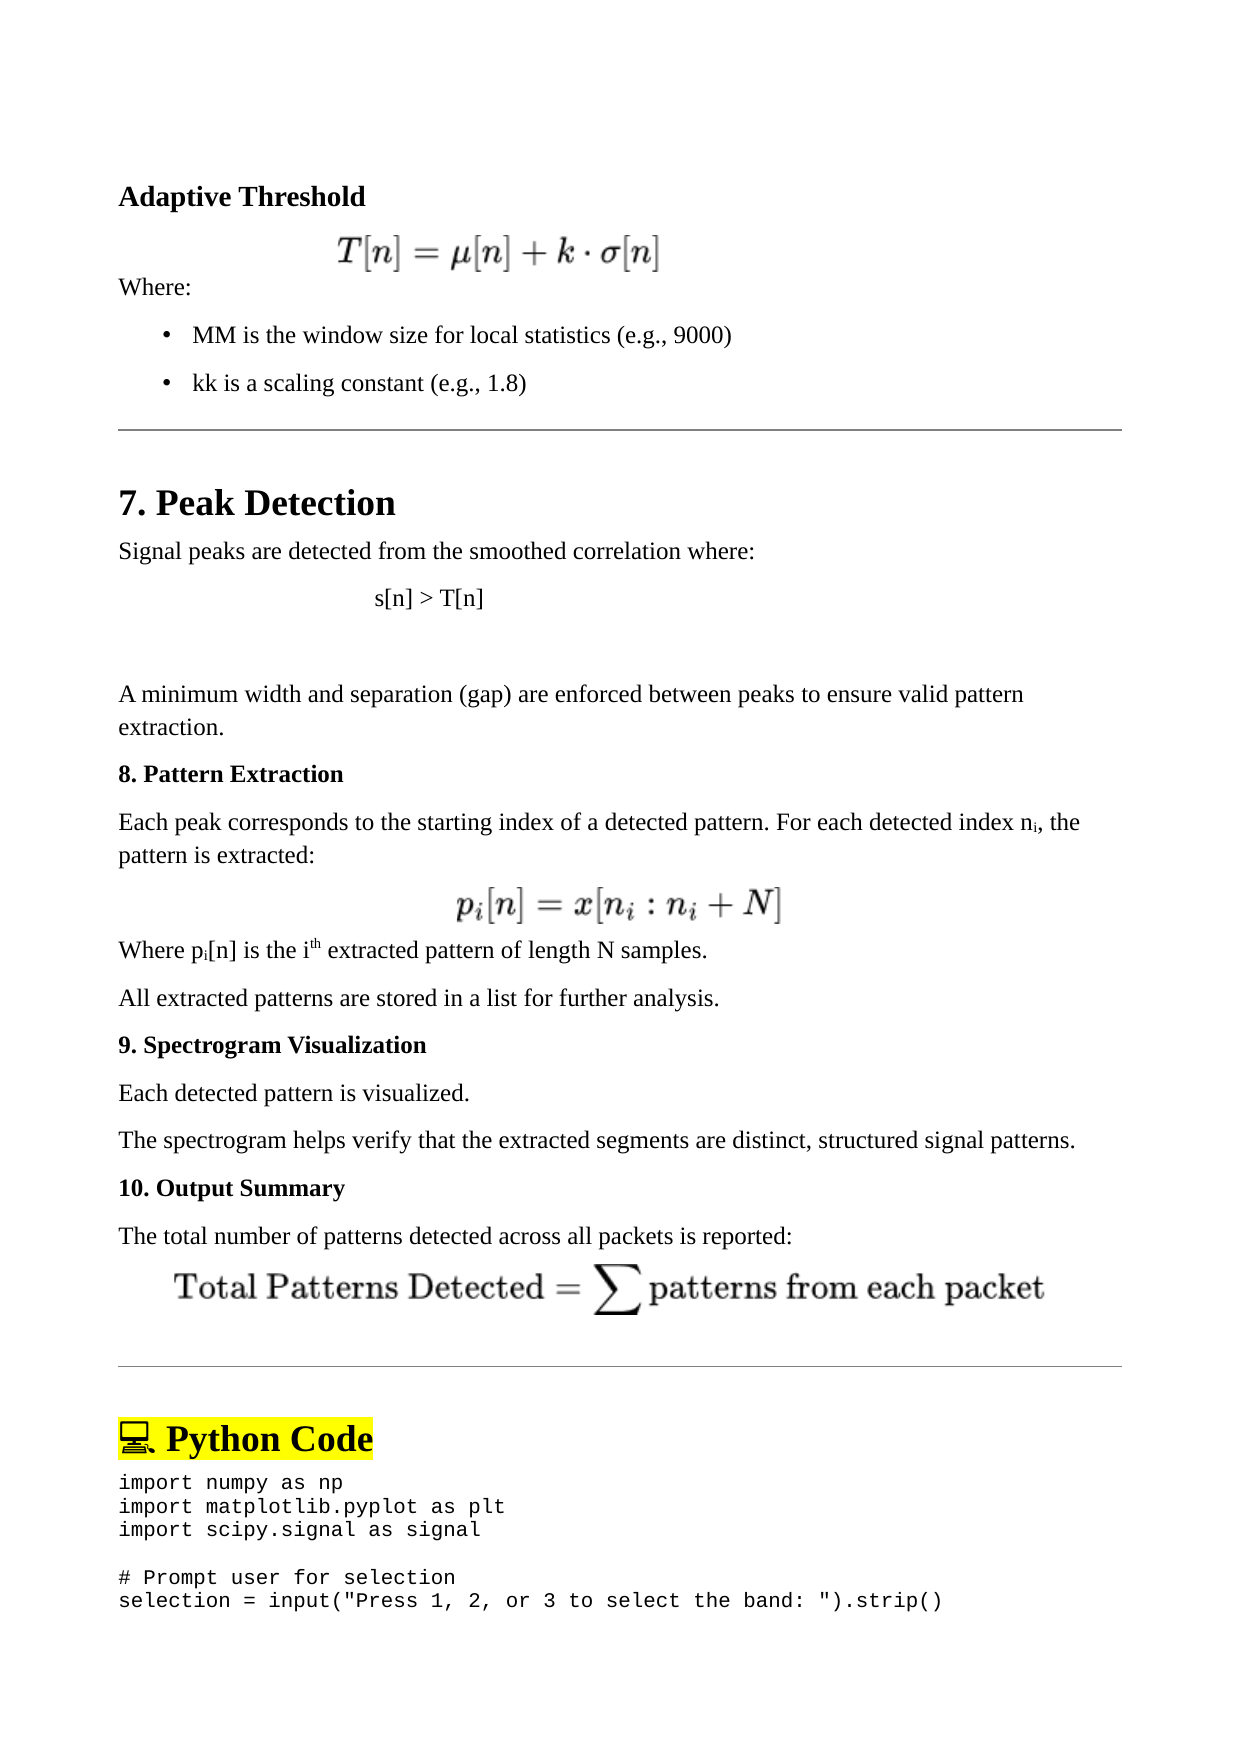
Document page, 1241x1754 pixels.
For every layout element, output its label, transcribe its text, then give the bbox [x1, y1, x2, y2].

picture [173, 1264, 1046, 1315]
list kk is a scaling constant (e.g., 1.8) [162, 368, 1122, 396]
picture [337, 235, 662, 272]
text 10. Output Summary [118, 1173, 1122, 1202]
text Where: [118, 272, 1122, 301]
subtitle 💻 Python Code [118, 1417, 1122, 1460]
text Where pi[n] is the ith extracted pattern of length N samples. [118, 935, 1122, 964]
text A minimum width and separation (gap) are enforced between peaks to ensure valid pattern extraction. [118, 679, 1122, 741]
text # Prompt user for selection [118, 1567, 1122, 1590]
text Signal peaks are detected from the smoothed correlation where: [118, 536, 1122, 565]
text All extracted patterns are stored in a list for further analysis. [118, 983, 1122, 1012]
text s[n] > T[n] [118, 583, 1122, 612]
list MM is the window size for local statistics (e.g., 9000) [162, 320, 1122, 349]
picture [456, 887, 784, 924]
subtitle Adaptive Threshold [118, 179, 1122, 212]
subtitle 7. Peak Detection [118, 480, 1122, 523]
text import numpy as np [118, 1472, 1122, 1496]
text 9. Spectrogram Visualization [118, 1030, 1122, 1059]
text import scipy.signal as signal [118, 1519, 1122, 1543]
text The spectrogram helps verify that the extracted segments are distinct, structured signal patterns. [118, 1126, 1122, 1154]
text The total number of patterns detected across all packets is reported: [118, 1221, 1122, 1249]
text Each peak corresponds to the starting index of a detected pattern. For each detected index ni, the pattern is extracted: [118, 807, 1122, 869]
text 8. Pattern Extraction [118, 759, 1122, 788]
text Each detected pattern is visualized. [118, 1078, 1122, 1107]
text selection = input("Press 1, 2, or 3 to select the band: ").strip() [118, 1590, 1122, 1614]
text import matplotlib.pyplot as plt [118, 1496, 1122, 1519]
